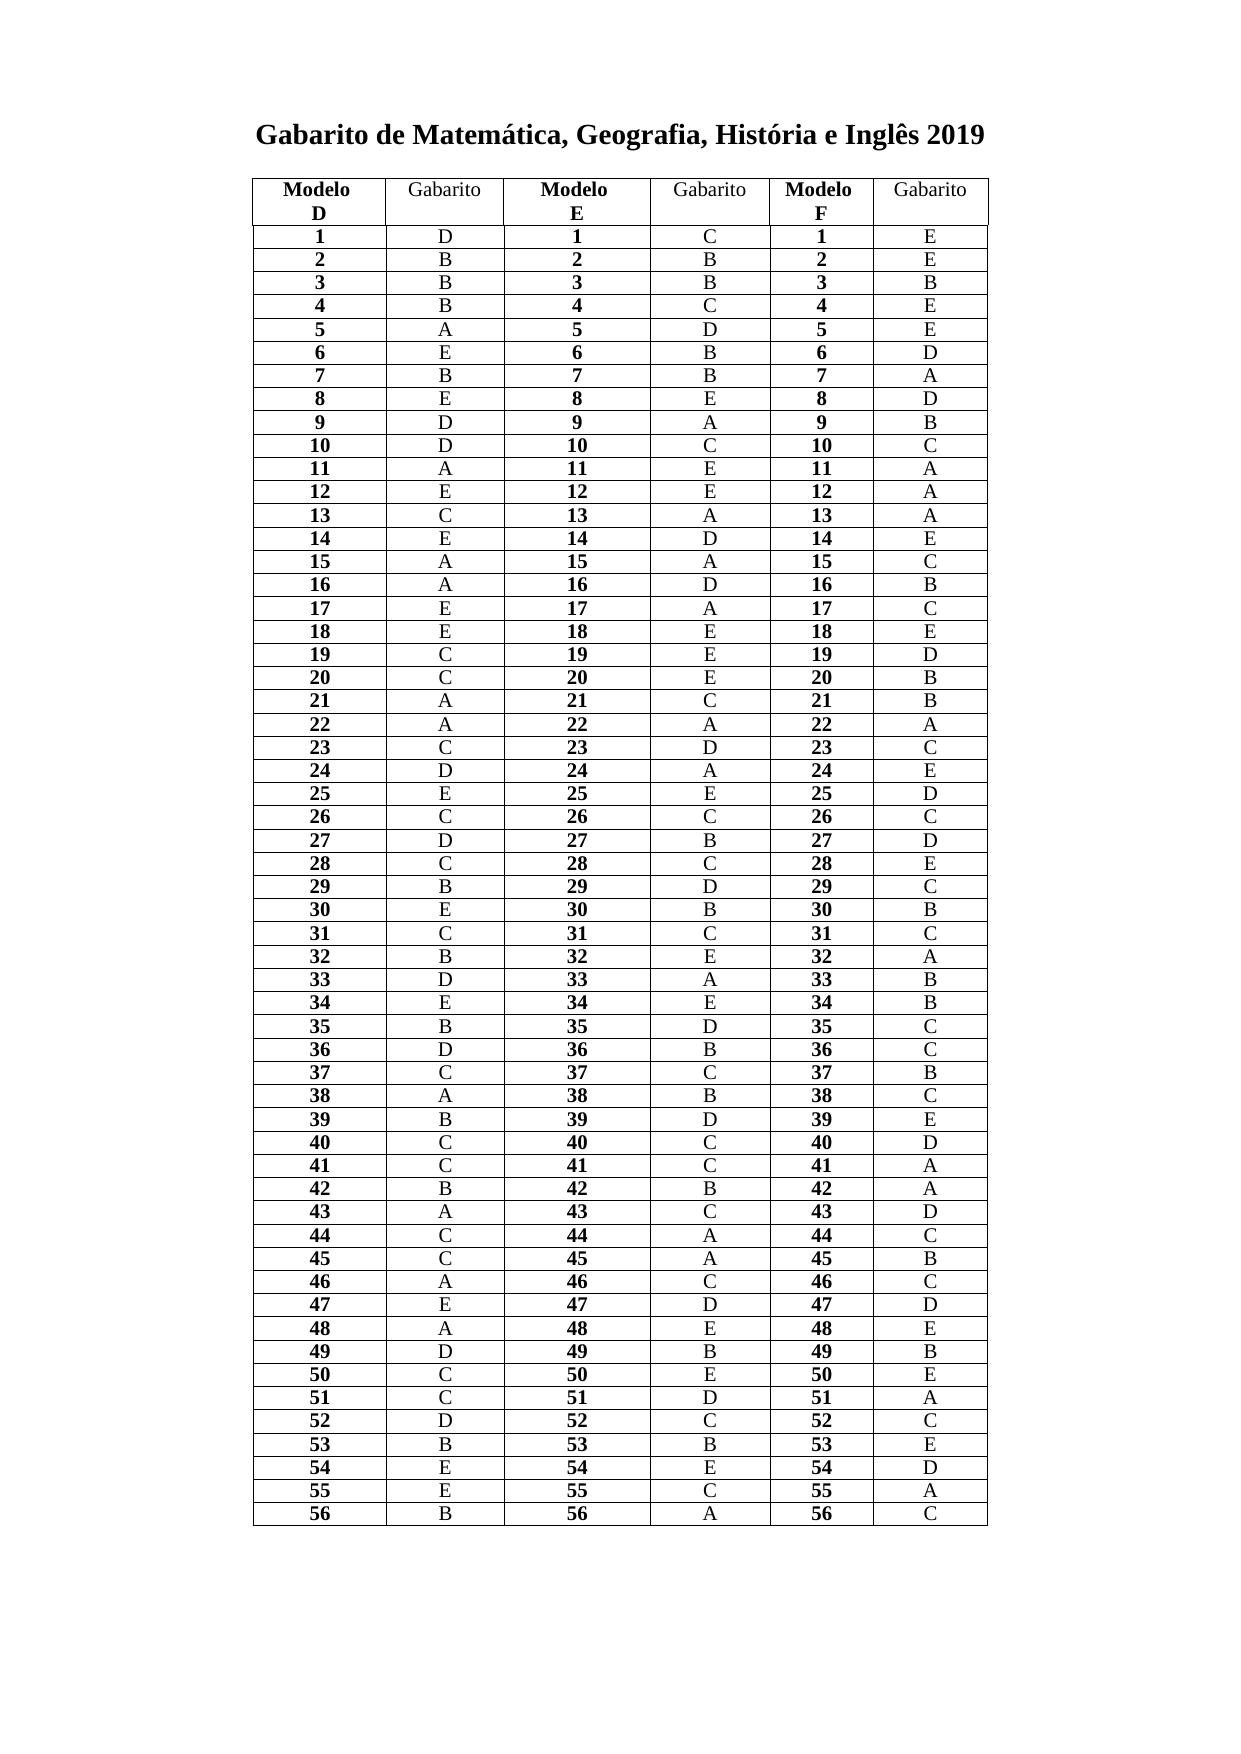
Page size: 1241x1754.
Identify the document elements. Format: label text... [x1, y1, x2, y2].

table_cell 19 [254, 644, 386, 666]
table_cell 7 [505, 365, 650, 387]
table_cell 12 [505, 481, 650, 503]
table_cell 27 [771, 830, 873, 852]
table_cell E [874, 1434, 987, 1456]
table_cell 4 [254, 295, 386, 317]
table_cell E [387, 342, 504, 364]
table_cell B [387, 1503, 504, 1525]
table_cell A [651, 551, 770, 573]
table_cell C [387, 1155, 504, 1177]
table_cell 20 [505, 667, 650, 689]
table_cell 54 [505, 1457, 650, 1479]
table_cell 22 [771, 714, 873, 736]
table_cell 25 [254, 783, 386, 805]
table_cell 39 [254, 1108, 386, 1131]
table_cell B [651, 899, 770, 921]
table_cell 2 [254, 249, 386, 271]
table_cell 31 [505, 922, 650, 945]
table_cell 21 [505, 690, 650, 712]
table_cell 11 [254, 458, 386, 480]
table_cell 26 [505, 806, 650, 828]
table_cell B [651, 1178, 770, 1200]
table_cell B [651, 342, 770, 364]
table_cell 2 [771, 249, 873, 271]
table_cell B [387, 249, 504, 271]
table_cell B [874, 690, 987, 712]
table_cell 14 [505, 528, 650, 550]
table_cell B [651, 830, 770, 852]
table_header 1 [505, 226, 650, 248]
table_cell C [387, 737, 504, 759]
table_cell 49 [254, 1341, 386, 1363]
table_cell B [387, 1015, 504, 1038]
table_cell 56 [254, 1503, 386, 1525]
table_cell A [651, 411, 770, 434]
table_cell 25 [505, 783, 650, 805]
table_cell E [651, 481, 770, 503]
table_cell D [874, 342, 987, 364]
table_cell 46 [505, 1271, 650, 1293]
table_cell A [874, 1480, 987, 1502]
table_cell A [387, 319, 504, 341]
table_cell C [387, 1062, 504, 1084]
table_cell 47 [505, 1294, 650, 1316]
table_cell B [387, 876, 504, 898]
table_cell C [651, 806, 770, 828]
table_cell 18 [505, 621, 650, 643]
table_cell 8 [505, 388, 650, 410]
table_cell 43 [505, 1201, 650, 1223]
table_cell 23 [771, 737, 873, 759]
table_cell E [874, 249, 987, 271]
table_cell B [874, 969, 987, 991]
table_cell C [874, 737, 987, 759]
table_cell 9 [254, 411, 386, 434]
table_cell E [651, 388, 770, 410]
table_cell 35 [771, 1015, 873, 1038]
table_cell 30 [505, 899, 650, 921]
table_cell B [874, 1062, 987, 1084]
table_cell D [874, 1457, 987, 1479]
table_cell E [874, 853, 987, 875]
table_cell E [874, 319, 987, 341]
table_cell 36 [254, 1039, 386, 1061]
table_cell 10 [771, 435, 873, 457]
table_cell 52 [254, 1410, 386, 1432]
table_cell 28 [254, 853, 386, 875]
table_cell C [651, 1271, 770, 1293]
table_cell 6 [254, 342, 386, 364]
table_cell 39 [505, 1108, 650, 1131]
table_cell 44 [505, 1225, 650, 1247]
table_cell E [651, 1457, 770, 1479]
table_header E [874, 226, 987, 248]
table_cell D [387, 760, 504, 782]
table_cell 21 [771, 690, 873, 712]
table_cell 22 [505, 714, 650, 736]
table_cell D [387, 969, 504, 991]
table_cell 46 [771, 1271, 873, 1293]
table_cell B [874, 1248, 987, 1270]
table_cell 15 [505, 551, 650, 573]
table_cell 30 [254, 899, 386, 921]
table_cell C [874, 435, 987, 457]
table_cell B [651, 1039, 770, 1061]
table_header Gabarito [386, 179, 503, 224]
table_cell 40 [505, 1132, 650, 1154]
table_cell E [874, 1364, 987, 1386]
table_cell 5 [771, 319, 873, 341]
table_cell 17 [254, 597, 386, 619]
table_cell E [387, 783, 504, 805]
table_cell D [651, 1015, 770, 1038]
table_cell D [651, 1294, 770, 1316]
table_cell B [651, 365, 770, 387]
table_cell 25 [771, 783, 873, 805]
table_cell 6 [771, 342, 873, 364]
table_cell 28 [771, 853, 873, 875]
table_cell E [387, 992, 504, 1014]
table_cell 32 [254, 946, 386, 968]
table_cell E [387, 481, 504, 503]
table_cell E [651, 946, 770, 968]
table_cell C [387, 1248, 504, 1270]
table_cell 38 [254, 1085, 386, 1107]
table_cell D [874, 1132, 987, 1154]
table_cell D [651, 319, 770, 341]
table_cell 33 [771, 969, 873, 991]
table_cell C [387, 1387, 504, 1409]
table_header Modelo D [253, 179, 385, 224]
table_cell D [651, 1387, 770, 1409]
table_cell C [874, 922, 987, 945]
table_cell 17 [505, 597, 650, 619]
table_cell 52 [771, 1410, 873, 1432]
table_cell 15 [771, 551, 873, 573]
table_cell 31 [771, 922, 873, 945]
table_cell 35 [254, 1015, 386, 1038]
table_cell E [651, 783, 770, 805]
table_cell C [651, 922, 770, 945]
table_cell 22 [254, 714, 386, 736]
table_cell 53 [771, 1434, 873, 1456]
table_cell A [387, 574, 504, 596]
table_cell E [651, 1317, 770, 1339]
table_cell 45 [254, 1248, 386, 1270]
table_cell D [651, 528, 770, 550]
table_cell D [651, 737, 770, 759]
table_cell 41 [505, 1155, 650, 1177]
table_cell C [387, 1132, 504, 1154]
table_cell 34 [505, 992, 650, 1014]
table_cell 29 [505, 876, 650, 898]
table_cell E [387, 1294, 504, 1316]
table_cell B [874, 992, 987, 1014]
table_cell 55 [771, 1480, 873, 1502]
table_cell C [651, 1410, 770, 1432]
table_header Modelo F [770, 179, 873, 224]
table_cell 6 [505, 342, 650, 364]
table_cell 45 [771, 1248, 873, 1270]
table_cell 42 [254, 1178, 386, 1200]
table_cell C [651, 1155, 770, 1177]
table_cell A [387, 551, 504, 573]
table_cell C [874, 1039, 987, 1061]
table_cell A [874, 1178, 987, 1200]
table_cell 54 [254, 1457, 386, 1479]
table_cell 38 [771, 1085, 873, 1107]
table_cell A [874, 946, 987, 968]
table_cell 41 [771, 1155, 873, 1177]
table_cell 51 [771, 1387, 873, 1409]
table_cell A [387, 458, 504, 480]
table_cell 41 [254, 1155, 386, 1177]
table_cell A [651, 504, 770, 527]
table_cell E [387, 1480, 504, 1502]
table_cell 48 [771, 1317, 873, 1339]
table_cell 30 [771, 899, 873, 921]
table_cell 43 [254, 1201, 386, 1223]
table_cell E [651, 667, 770, 689]
table_cell D [651, 1108, 770, 1131]
table_cell 18 [254, 621, 386, 643]
table_cell B [874, 667, 987, 689]
table_cell 56 [505, 1503, 650, 1525]
table_cell 3 [254, 272, 386, 294]
table_cell B [387, 1178, 504, 1200]
table_cell 50 [254, 1364, 386, 1386]
table_cell C [874, 876, 987, 898]
table_cell B [651, 249, 770, 271]
table_cell 23 [254, 737, 386, 759]
table_cell 28 [505, 853, 650, 875]
table_cell C [651, 1062, 770, 1084]
table_cell 5 [254, 319, 386, 341]
table_cell D [387, 1039, 504, 1061]
table_cell 38 [505, 1085, 650, 1107]
table_cell 51 [505, 1387, 650, 1409]
table_cell 13 [505, 504, 650, 527]
table_cell C [387, 806, 504, 828]
table_cell C [387, 853, 504, 875]
table_cell A [651, 597, 770, 619]
table_cell A [651, 969, 770, 991]
table_cell E [387, 597, 504, 619]
table_cell 29 [254, 876, 386, 898]
table_header D [387, 226, 504, 248]
table_cell 2 [505, 249, 650, 271]
table_cell A [874, 504, 987, 527]
table_cell E [651, 458, 770, 480]
table_cell 37 [254, 1062, 386, 1084]
table_cell 46 [254, 1271, 386, 1293]
table_cell 11 [771, 458, 873, 480]
table_cell A [874, 365, 987, 387]
table_cell C [387, 1364, 504, 1386]
table_cell C [874, 1503, 987, 1525]
table_cell 40 [771, 1132, 873, 1154]
table_cell 29 [771, 876, 873, 898]
table_cell D [387, 411, 504, 434]
table_cell C [874, 1085, 987, 1107]
table_cell C [874, 1225, 987, 1247]
table_cell B [387, 272, 504, 294]
table_cell A [387, 1317, 504, 1339]
table_cell C [651, 1132, 770, 1154]
table_cell D [874, 644, 987, 666]
table_cell 32 [771, 946, 873, 968]
table_cell 40 [254, 1132, 386, 1154]
table_cell 34 [254, 992, 386, 1014]
table_cell 45 [505, 1248, 650, 1270]
table_cell 16 [505, 574, 650, 596]
table_cell B [387, 295, 504, 317]
table_cell A [387, 1085, 504, 1107]
table_cell 10 [254, 435, 386, 457]
table_cell 12 [771, 481, 873, 503]
table_cell 16 [254, 574, 386, 596]
table_cell C [874, 597, 987, 619]
table_cell E [874, 621, 987, 643]
table_cell 14 [254, 528, 386, 550]
table_cell 26 [771, 806, 873, 828]
table_cell C [651, 295, 770, 317]
table_cell 42 [771, 1178, 873, 1200]
table_cell 33 [505, 969, 650, 991]
table_cell B [651, 1085, 770, 1107]
table_cell A [874, 481, 987, 503]
table_cell 44 [254, 1225, 386, 1247]
table_cell E [874, 528, 987, 550]
table_cell C [387, 504, 504, 527]
table_cell A [387, 1201, 504, 1223]
table_header C [651, 226, 770, 248]
table_cell C [874, 1015, 987, 1038]
table_cell D [651, 876, 770, 898]
table_cell 36 [505, 1039, 650, 1061]
table_cell C [651, 1201, 770, 1223]
table_cell E [387, 388, 504, 410]
table_header Modelo E [504, 179, 650, 224]
table_cell 7 [771, 365, 873, 387]
table_cell 27 [505, 830, 650, 852]
table_header Gabarito [651, 179, 769, 224]
table_cell 47 [254, 1294, 386, 1316]
table_cell 49 [505, 1341, 650, 1363]
table_cell E [387, 899, 504, 921]
table_cell A [651, 714, 770, 736]
table_cell 48 [505, 1317, 650, 1339]
table_cell 37 [505, 1062, 650, 1084]
table_cell B [874, 1341, 987, 1363]
table_cell 10 [505, 435, 650, 457]
table_cell E [651, 644, 770, 666]
table_cell B [387, 1108, 504, 1131]
table_cell D [874, 1201, 987, 1223]
table_cell E [874, 1108, 987, 1131]
table_cell A [387, 690, 504, 712]
table_cell 11 [505, 458, 650, 480]
table_cell D [874, 388, 987, 410]
table_cell C [651, 853, 770, 875]
table_cell C [387, 644, 504, 666]
table_cell C [651, 1480, 770, 1502]
table_cell C [387, 922, 504, 945]
table_cell A [874, 1387, 987, 1409]
table_cell E [874, 760, 987, 782]
table_cell B [651, 272, 770, 294]
table_cell D [387, 830, 504, 852]
table_cell 15 [254, 551, 386, 573]
table_cell 27 [254, 830, 386, 852]
table_cell 42 [505, 1178, 650, 1200]
table_cell 19 [505, 644, 650, 666]
table_cell 18 [771, 621, 873, 643]
table_cell D [387, 1341, 504, 1363]
table_cell C [651, 435, 770, 457]
table_cell 13 [254, 504, 386, 527]
table_cell B [874, 899, 987, 921]
table_cell D [874, 783, 987, 805]
table_cell A [387, 714, 504, 736]
table_cell 50 [771, 1364, 873, 1386]
table_cell 14 [771, 528, 873, 550]
table_cell E [651, 621, 770, 643]
table_cell C [387, 667, 504, 689]
table_cell B [874, 411, 987, 434]
table_cell B [874, 272, 987, 294]
table_cell 4 [771, 295, 873, 317]
table_cell A [874, 1155, 987, 1177]
table_cell 32 [505, 946, 650, 968]
table_cell 39 [771, 1108, 873, 1131]
table_cell 53 [505, 1434, 650, 1456]
table_cell A [651, 1225, 770, 1247]
table_cell A [387, 1271, 504, 1293]
table_cell 24 [771, 760, 873, 782]
table_cell A [651, 760, 770, 782]
table_cell A [651, 1248, 770, 1270]
table_cell C [874, 551, 987, 573]
table_cell 47 [771, 1294, 873, 1316]
table_cell 34 [771, 992, 873, 1014]
table_cell C [874, 1410, 987, 1432]
table_cell 9 [771, 411, 873, 434]
table_cell D [387, 435, 504, 457]
table_cell 56 [771, 1503, 873, 1525]
table_cell 24 [505, 760, 650, 782]
table_header Gabarito [874, 179, 988, 224]
table_cell C [651, 690, 770, 712]
table_cell A [651, 1503, 770, 1525]
table_cell E [651, 992, 770, 1014]
table_cell 55 [254, 1480, 386, 1502]
table_cell 54 [771, 1457, 873, 1479]
table_cell 12 [254, 481, 386, 503]
table_cell 16 [771, 574, 873, 596]
table_cell 51 [254, 1387, 386, 1409]
table_cell B [651, 1341, 770, 1363]
table_cell B [387, 1434, 504, 1456]
table_cell 50 [505, 1364, 650, 1386]
table_cell 24 [254, 760, 386, 782]
table_cell D [651, 574, 770, 596]
table_cell 43 [771, 1201, 873, 1223]
table_cell D [387, 1410, 504, 1432]
table_cell 7 [254, 365, 386, 387]
table_cell 48 [254, 1317, 386, 1339]
table_cell 44 [771, 1225, 873, 1247]
table_cell 37 [771, 1062, 873, 1084]
table_cell B [387, 946, 504, 968]
table_cell B [651, 1434, 770, 1456]
subtitle Gabarito de Matemática, Geografia, História e Inglês 2019 [118, 118, 1122, 150]
table_cell C [387, 1225, 504, 1247]
table_cell E [387, 621, 504, 643]
table_cell 4 [505, 295, 650, 317]
table_cell 13 [771, 504, 873, 527]
table_cell 35 [505, 1015, 650, 1038]
table_cell E [651, 1364, 770, 1386]
table_cell 49 [771, 1341, 873, 1363]
table_cell 53 [254, 1434, 386, 1456]
table_cell 9 [505, 411, 650, 434]
table_cell 31 [254, 922, 386, 945]
table_cell D [874, 1294, 987, 1316]
table_cell D [874, 830, 987, 852]
table_cell C [874, 806, 987, 828]
table_cell 20 [771, 667, 873, 689]
table_cell E [387, 528, 504, 550]
table_cell 19 [771, 644, 873, 666]
table_cell 17 [771, 597, 873, 619]
table_cell E [874, 1317, 987, 1339]
table_cell 26 [254, 806, 386, 828]
table_cell 52 [505, 1410, 650, 1432]
table_cell 3 [505, 272, 650, 294]
table_cell 20 [254, 667, 386, 689]
table_header 1 [771, 226, 873, 248]
table_cell A [874, 458, 987, 480]
table_cell C [874, 1271, 987, 1293]
table_cell 33 [254, 969, 386, 991]
table_cell 3 [771, 272, 873, 294]
table_cell 8 [254, 388, 386, 410]
table_cell 21 [254, 690, 386, 712]
table_cell B [874, 574, 987, 596]
table_cell B [387, 365, 504, 387]
table_cell 5 [505, 319, 650, 341]
table_cell E [874, 295, 987, 317]
table_cell E [387, 1457, 504, 1479]
table_cell A [874, 714, 987, 736]
table_cell 36 [771, 1039, 873, 1061]
table_cell 55 [505, 1480, 650, 1502]
table_header 1 [254, 226, 386, 248]
table_cell 23 [505, 737, 650, 759]
table_cell 8 [771, 388, 873, 410]
